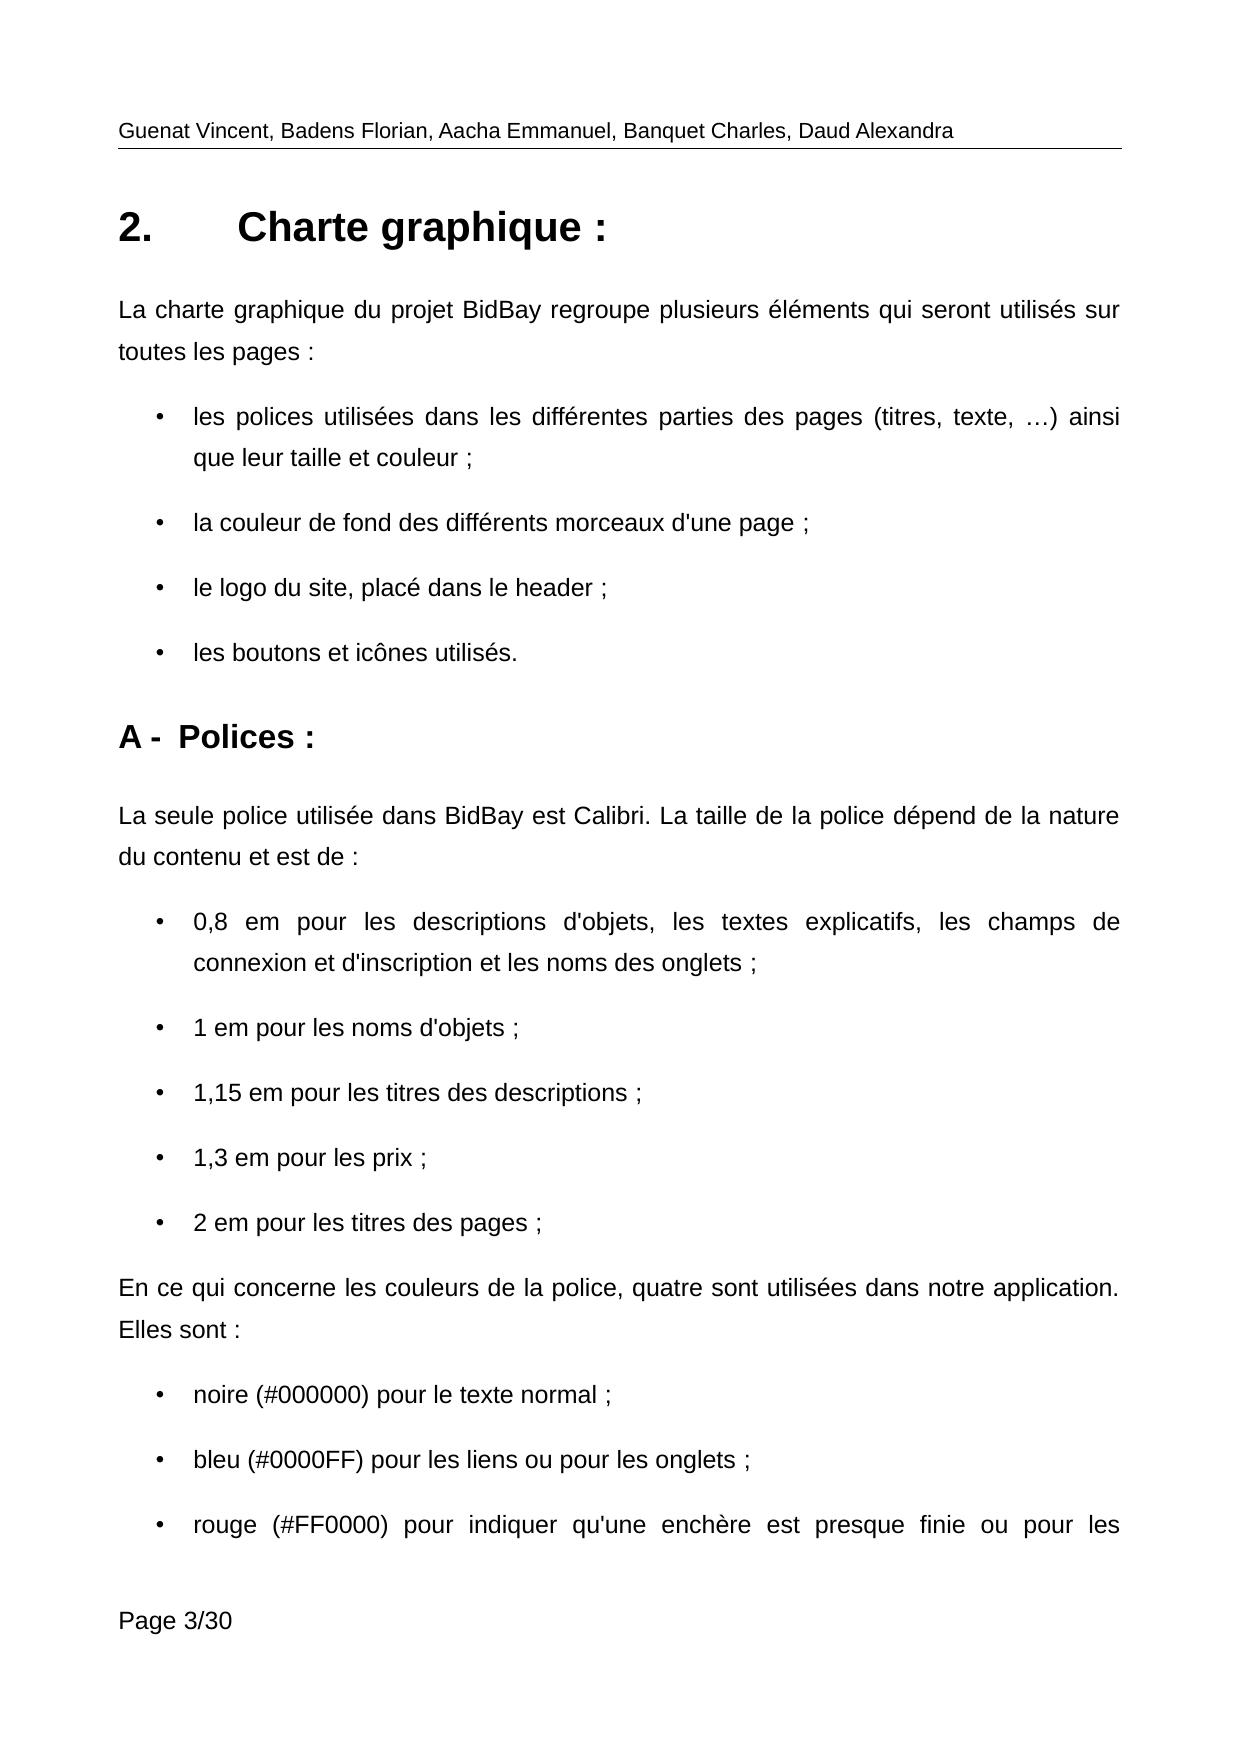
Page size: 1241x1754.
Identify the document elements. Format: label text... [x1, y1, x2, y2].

text En ce qui concerne les couleurs de la police, quatre sont utilisées dans notre application. Elles sont : [118, 1264, 1122, 1346]
list bleu (#0000FF) pour les liens ou pour les onglets ; [156, 1435, 1122, 1476]
text La charte graphique du projet BidBay regroupe plusieurs éléments qui seront utilisés sur toutes les pages : [118, 286, 1122, 368]
list 1,15 em pour les titres des descriptions ; [156, 1069, 1122, 1110]
subtitle Polices : [118, 717, 1122, 756]
list le logo du site, placé dans le header ; [156, 563, 1122, 605]
list 1,3 em pour les prix ; [156, 1134, 1122, 1175]
subtitle Charte graphique : [118, 202, 1122, 250]
list 0,8 em pour les descriptions d'objets, les textes explicatifs, les champs de connexion et d'inscription et les noms des onglets ; [156, 897, 1122, 980]
list noire (#000000) pour le texte normal ; [156, 1370, 1122, 1411]
text La seule police utilisée dans BidBay est Calibri. La taille de la police dépend de la nature du contenu et est de : [118, 791, 1122, 874]
list les polices utilisées dans les différentes parties des pages (titres, texte, …) ainsi que leur taille et couleur ; [156, 392, 1122, 475]
list les boutons et icônes utilisés. [156, 628, 1122, 670]
list rouge (#FF0000) pour indiquer qu'une enchère est presque finie ou pour les [156, 1500, 1122, 1541]
list 2 em pour les titres des pages ; [156, 1199, 1122, 1240]
list 1 em pour les noms d'objets ; [156, 1004, 1122, 1045]
list la couleur de fond des différents morceaux d'une page ; [156, 498, 1122, 540]
